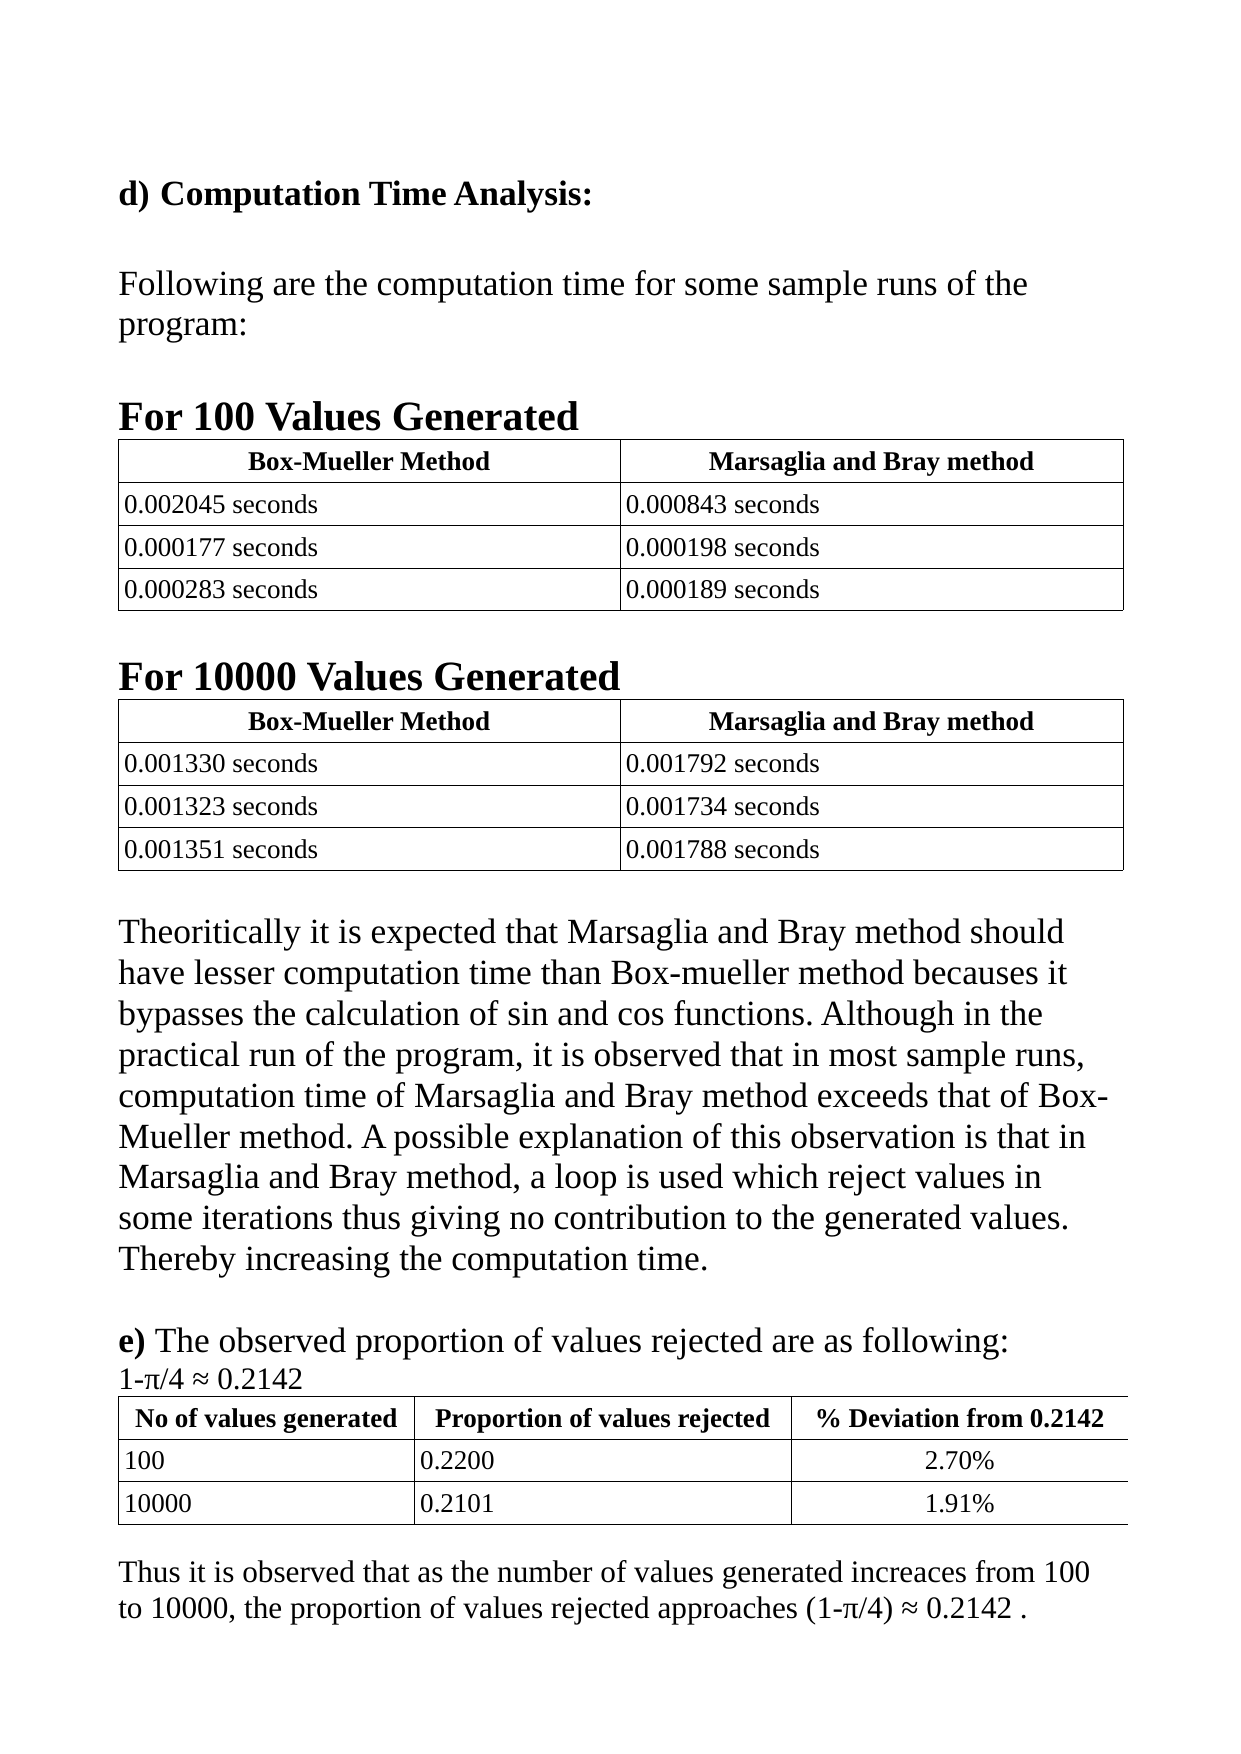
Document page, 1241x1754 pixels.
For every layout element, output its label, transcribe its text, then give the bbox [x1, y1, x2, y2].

table_cell 10000 [119, 1482, 414, 1524]
table_cell 0.001330 seconds [119, 743, 620, 784]
table_cell 0.2200 [415, 1440, 791, 1481]
text 1-π/4 ≈ 0.2142 [118, 1360, 1122, 1396]
table_cell 0.000843 seconds [621, 483, 1123, 525]
table_cell 0.000189 seconds [621, 569, 1123, 610]
table_cell 0.002045 seconds [119, 483, 620, 525]
table_header Box-Mueller Method [119, 700, 620, 742]
table_cell 0.2101 [415, 1482, 791, 1524]
table_cell 2.70% [792, 1440, 1128, 1481]
table_cell 0.001788 seconds [621, 828, 1123, 870]
text For 10000 Values Generated [118, 651, 1122, 699]
text Thus it is observed that as the number of values generated increaces from 100 to 10000, the proportion of values rejected approaches (1-π/4) ≈ 0.2142 . [118, 1553, 1122, 1625]
table_cell 0.000177 seconds [119, 526, 620, 567]
table_cell 0.001323 seconds [119, 786, 620, 827]
text For 100 Values Generated [118, 391, 1122, 439]
text e) The observed proportion of values rejected are as following: [118, 1319, 1122, 1360]
table_cell 0.000198 seconds [621, 526, 1123, 567]
table_cell 0.000283 seconds [119, 569, 620, 610]
table_cell 100 [119, 1440, 414, 1481]
table_cell 0.001351 seconds [119, 828, 620, 870]
table_cell 1.91% [792, 1482, 1128, 1524]
text d) Computation Time Analysis: [118, 166, 1122, 214]
table_header Box-Mueller Method [119, 440, 620, 482]
text Theoritically it is expected that Marsaglia and Bray method should have lesser computation time than Box-mueller method becauses it bypasses the calculation of sin and cos functions. Although in the practical run of the program, it is observed that in most sample runs, computation time of Marsaglia and Bray method exceeds that of Box- Mueller method. A possible explanation of this observation is that in Marsaglia and Bray method, a loop is used which reject values in some iterations thus giving no contribution to the generated values. Thereby increasing the computation time. [118, 911, 1122, 1278]
table_cell 0.001734 seconds [621, 786, 1123, 827]
table_header Marsaglia and Bray method [621, 440, 1123, 482]
table_header No of values generated [119, 1397, 414, 1439]
table_header % Deviation from 0.2142 [792, 1397, 1128, 1439]
table_header Proportion of values rejected [415, 1397, 791, 1439]
table_cell 0.001792 seconds [621, 743, 1123, 784]
text Following are the computation time for some sample runs of the program: [118, 262, 1122, 343]
table_header Marsaglia and Bray method [621, 700, 1123, 742]
